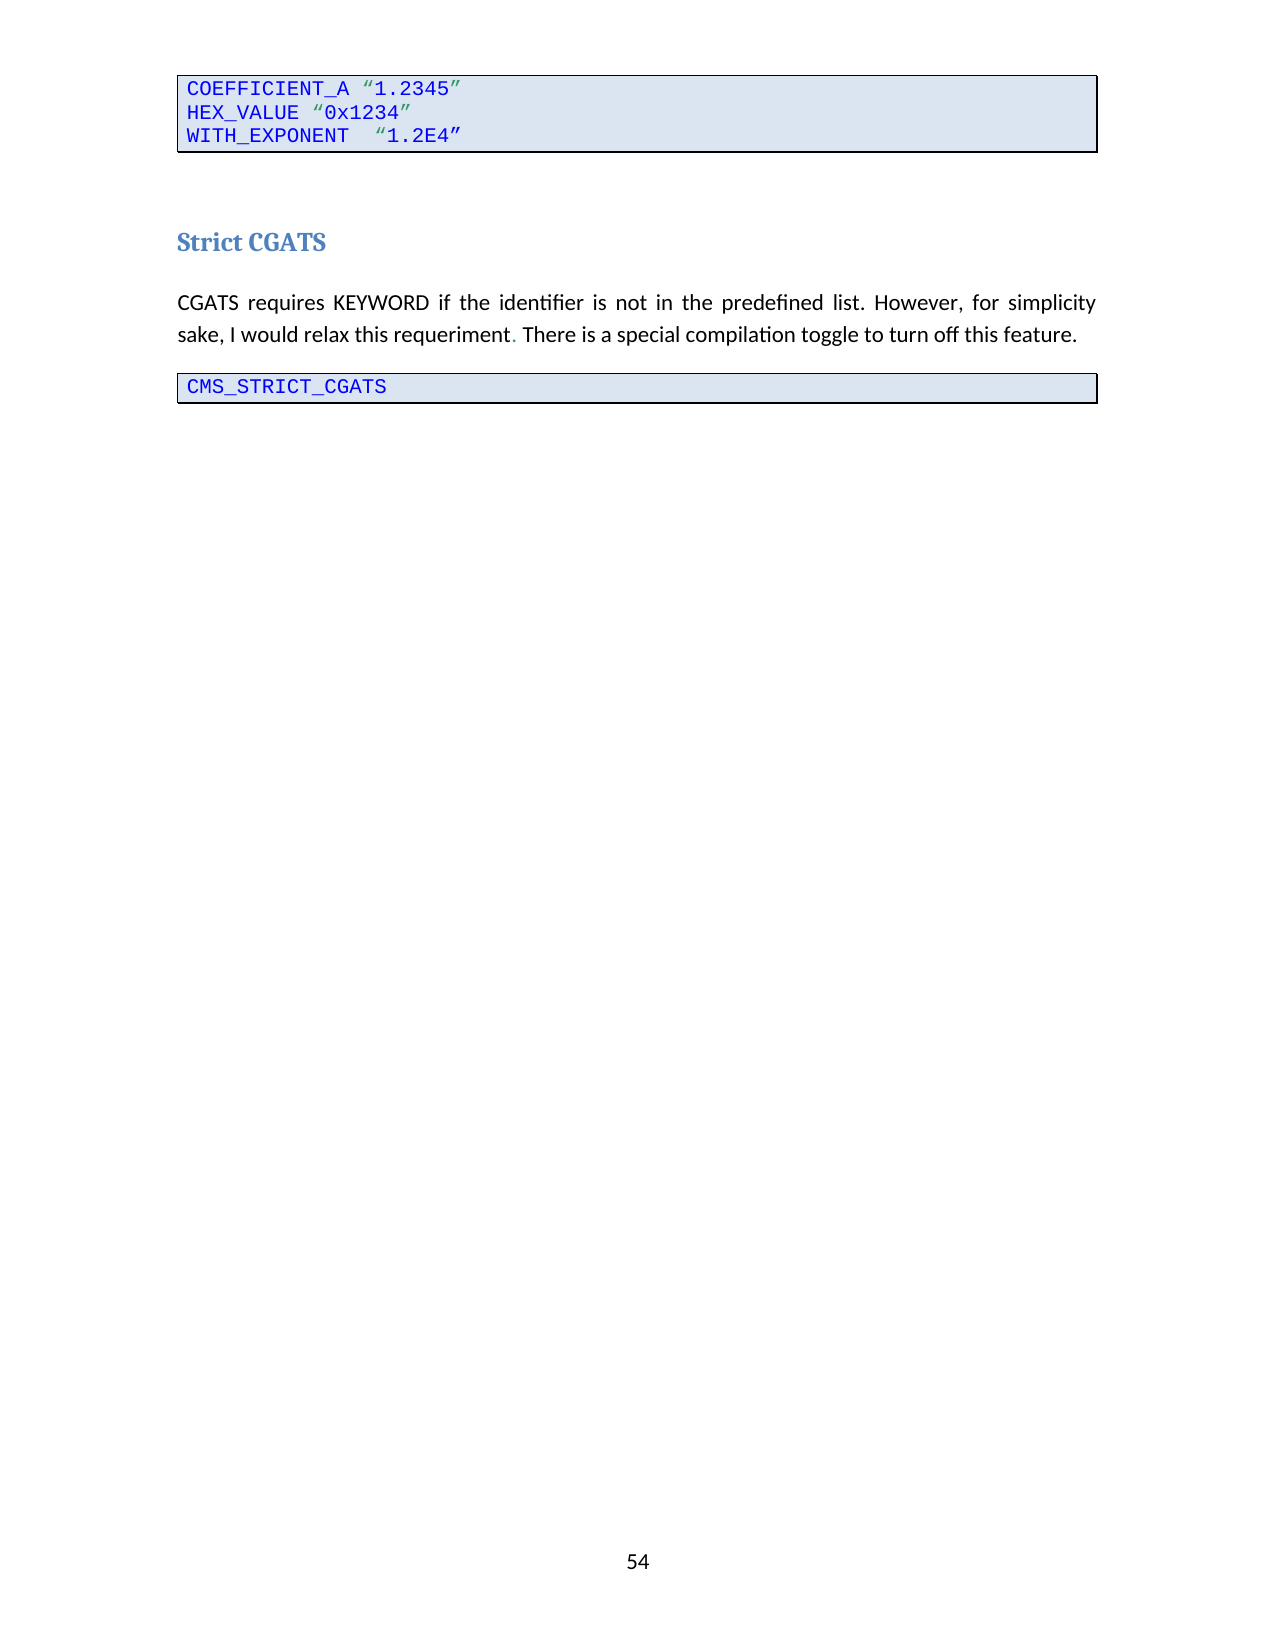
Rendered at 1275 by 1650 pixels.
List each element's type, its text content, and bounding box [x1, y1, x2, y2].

subtitle Strict CGATS [177, 227, 1098, 258]
text HEX_VALUE “0x1234” [178, 99, 1096, 122]
text WITH_EXPONENT “1.2E4” [178, 122, 1096, 151]
text CGATS requires KEYWORD if the identifier is not in the predefined list. However, for simplicity sake, I would relax this requeriment. There is a special compilation toggle to turn off this feature. [177, 288, 1098, 348]
text COEFFICIENT_A “1.2345” [178, 76, 1096, 99]
text CMS_STRICT_CGATS [178, 374, 1096, 402]
